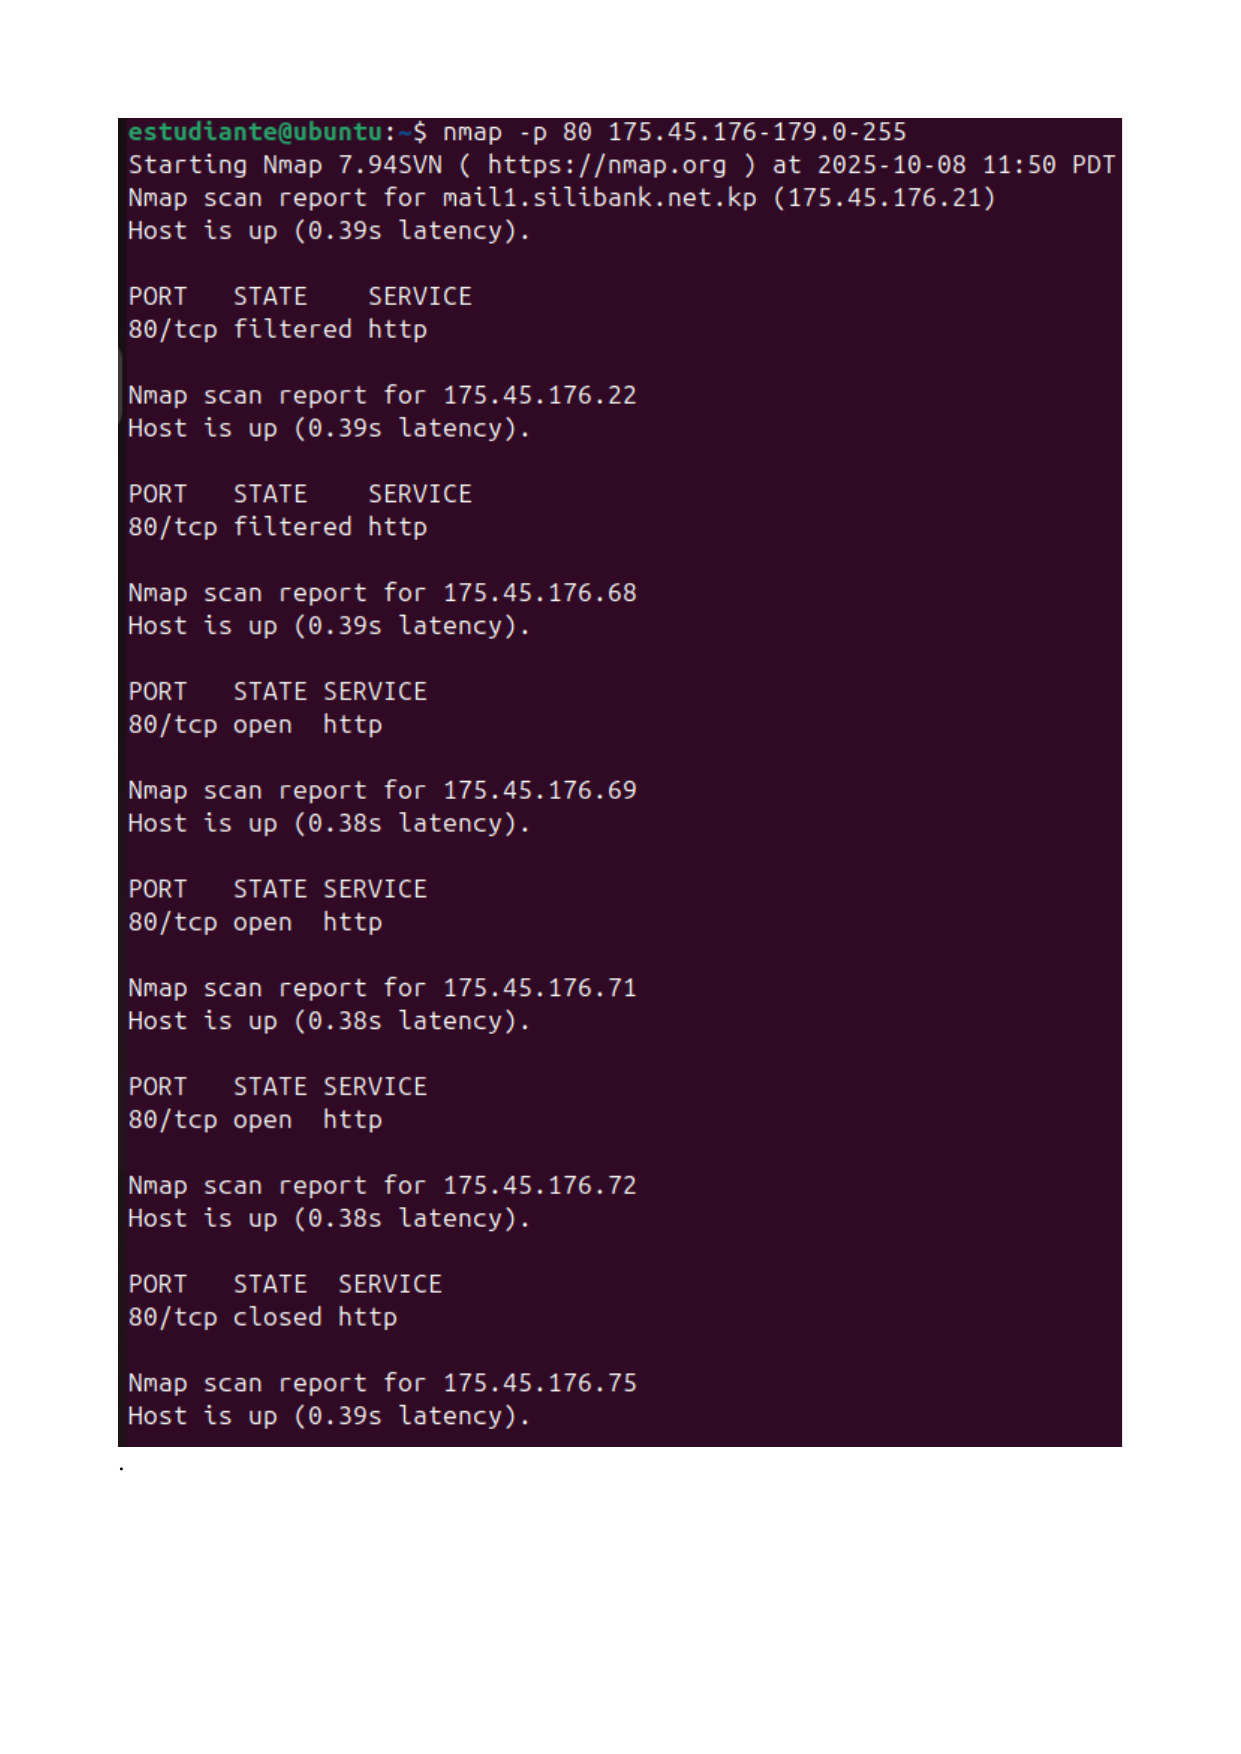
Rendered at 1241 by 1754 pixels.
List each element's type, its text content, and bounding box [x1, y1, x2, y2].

picture [118, 118, 1123, 1447]
text . [118, 1447, 1122, 1475]
